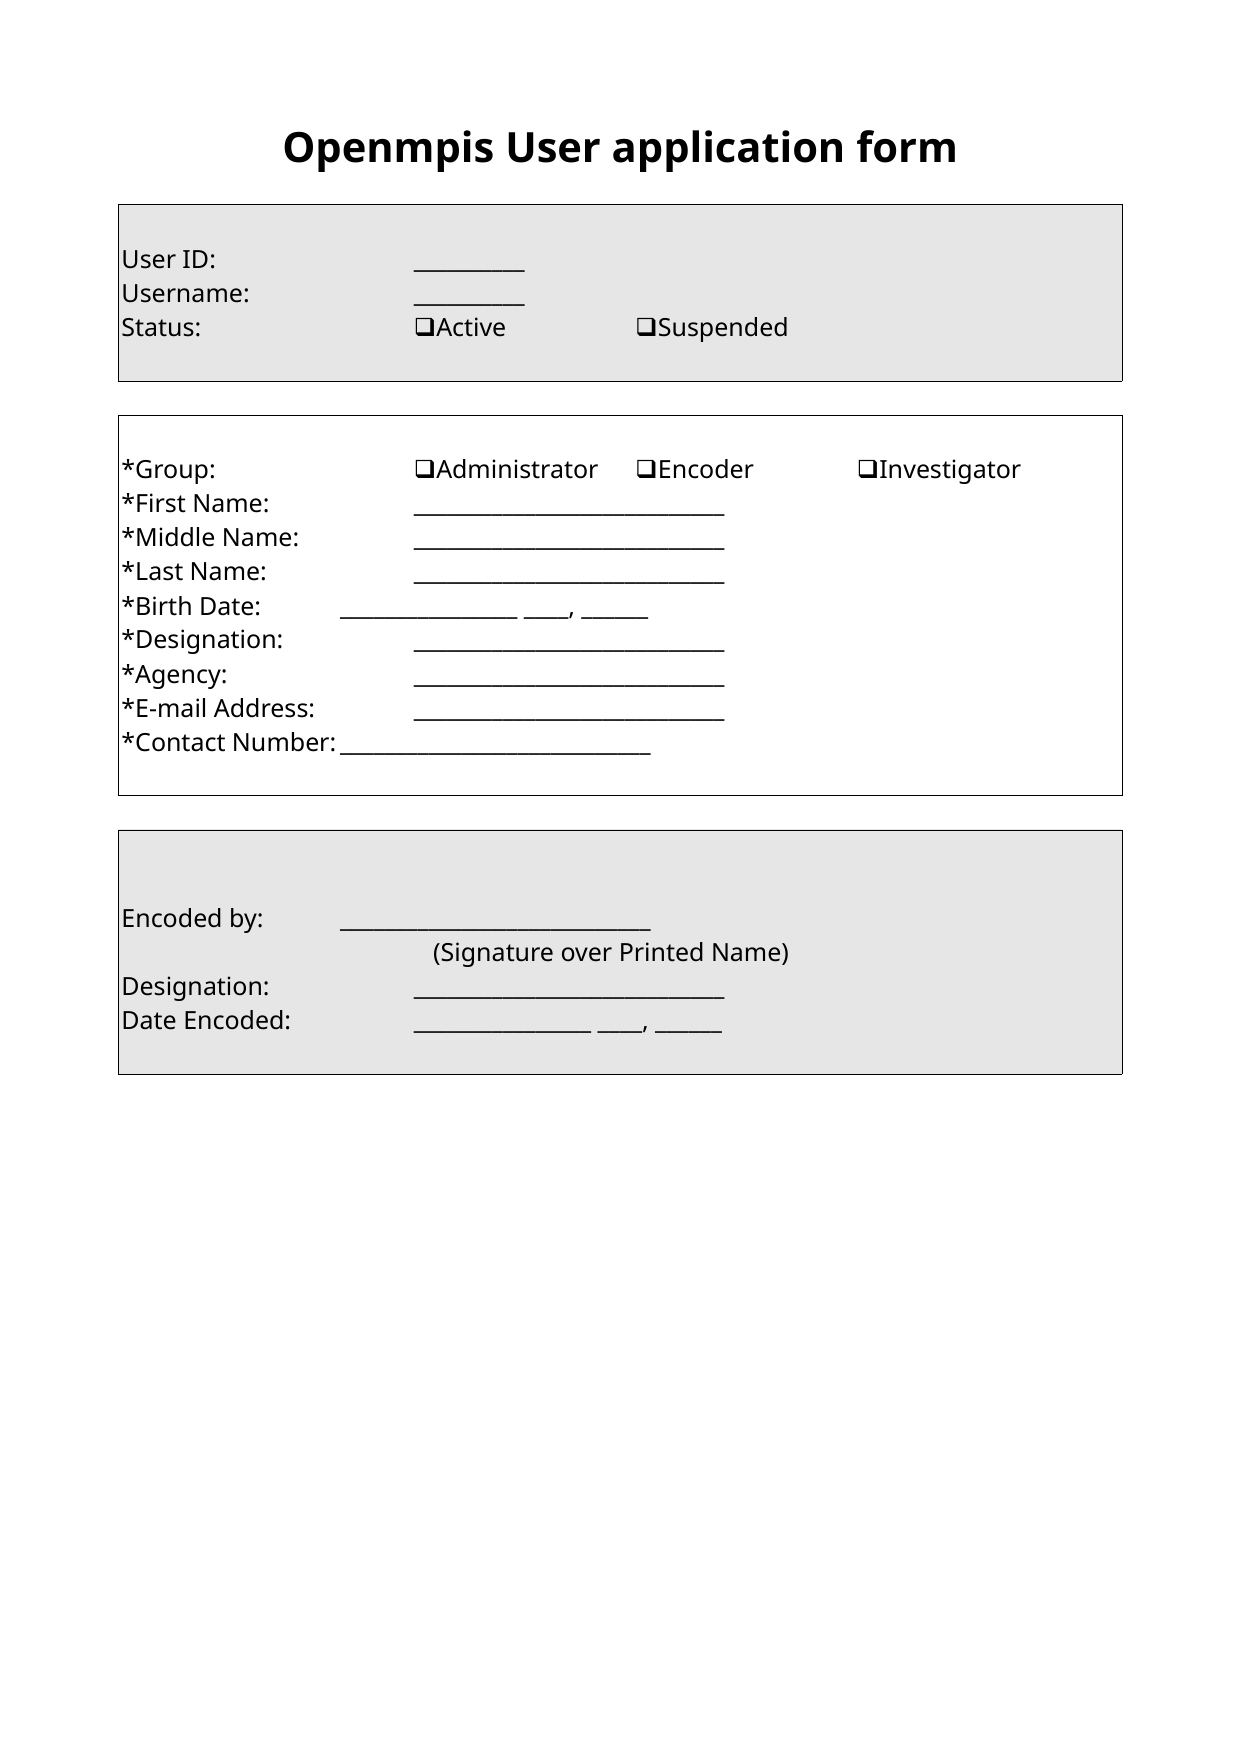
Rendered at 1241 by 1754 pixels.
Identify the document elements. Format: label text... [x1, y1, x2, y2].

text Encoded by: ____________________________ [119, 898, 1122, 932]
text *Group: Administrator Encoder Investigator [119, 449, 1122, 483]
text Date Encoded: ________________ ____, ______ [119, 1000, 1122, 1034]
text *Middle Name: ____________________________ [119, 517, 1122, 551]
text *Agency: ____________________________ [119, 653, 1122, 687]
text *First Name: ____________________________ [119, 483, 1122, 517]
text Designation: ____________________________ [119, 966, 1122, 1000]
text *Last Name: ____________________________ [119, 551, 1122, 585]
text *Designation: ____________________________ [119, 619, 1122, 653]
text *E-mail Address: ____________________________ [119, 687, 1122, 721]
text (Signature over Printed Name) [119, 932, 1122, 966]
text *Birth Date: ________________ ____, ______ [119, 585, 1122, 619]
text Status: Active Suspended [119, 307, 1122, 341]
text Username: __________ [119, 272, 1122, 307]
text User ID: __________ [119, 238, 1122, 272]
text *Contact Number: ____________________________ [119, 721, 1122, 758]
